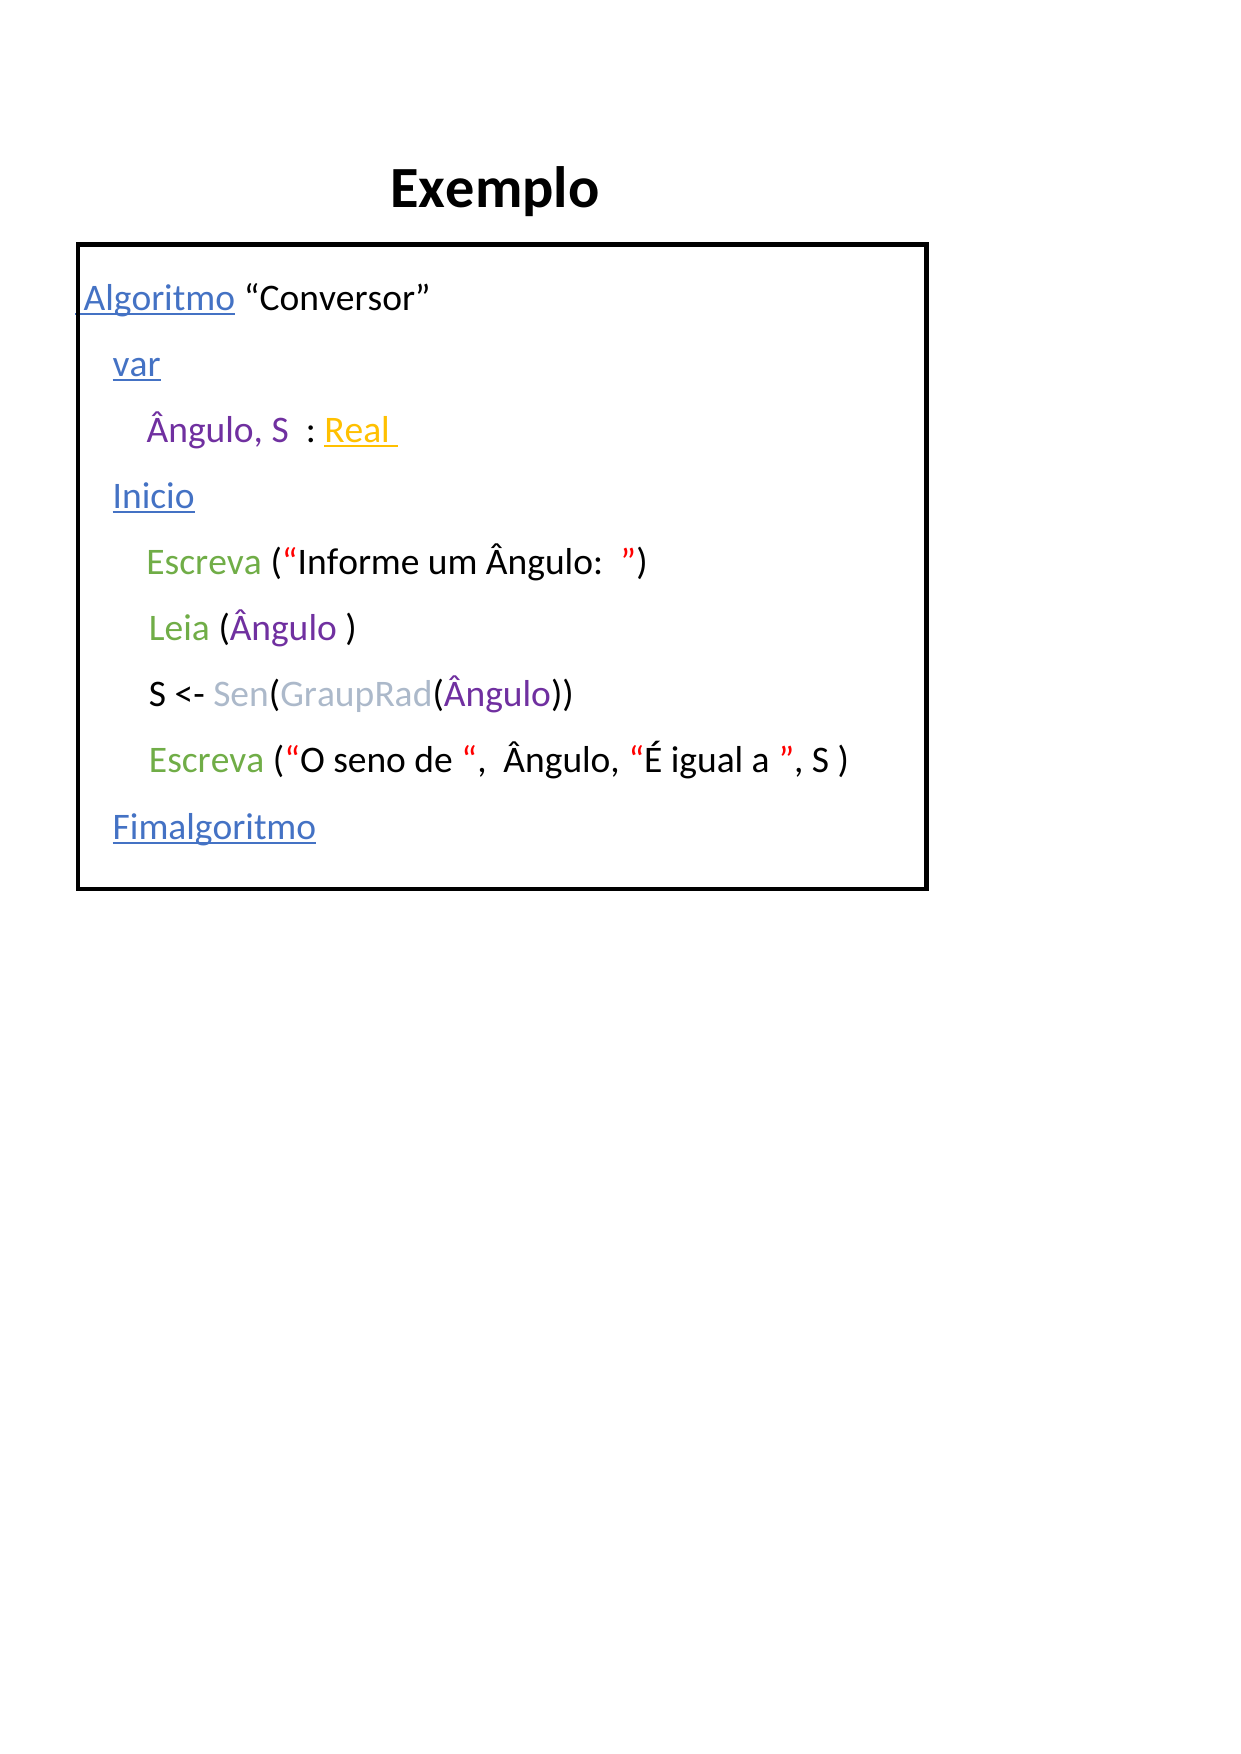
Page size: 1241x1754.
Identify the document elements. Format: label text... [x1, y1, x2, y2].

text var [112, 339, 924, 385]
text [929, 803, 1165, 848]
text [929, 339, 1165, 385]
text [929, 538, 1165, 584]
text [929, 670, 1165, 716]
text [929, 604, 1165, 650]
text Inicio [112, 472, 924, 518]
text [929, 736, 1165, 782]
text Ângulo, S : Real [112, 406, 924, 452]
text [929, 406, 1165, 452]
text Escreva (“Informe um Ângulo: ”) [112, 538, 924, 584]
text Fimalgoritmo [112, 803, 924, 848]
text [929, 273, 1165, 319]
text Exemplo [293, 151, 697, 221]
text Algoritmo “Conversor” [80, 273, 924, 319]
text Escreva (“O seno de “, Ângulo, “É igual a ”, S ) [80, 736, 924, 782]
text Leia (Ângulo ) [80, 604, 924, 650]
text S <- Sen(GraupRad(Ângulo)) [80, 670, 924, 716]
text [929, 472, 1165, 518]
